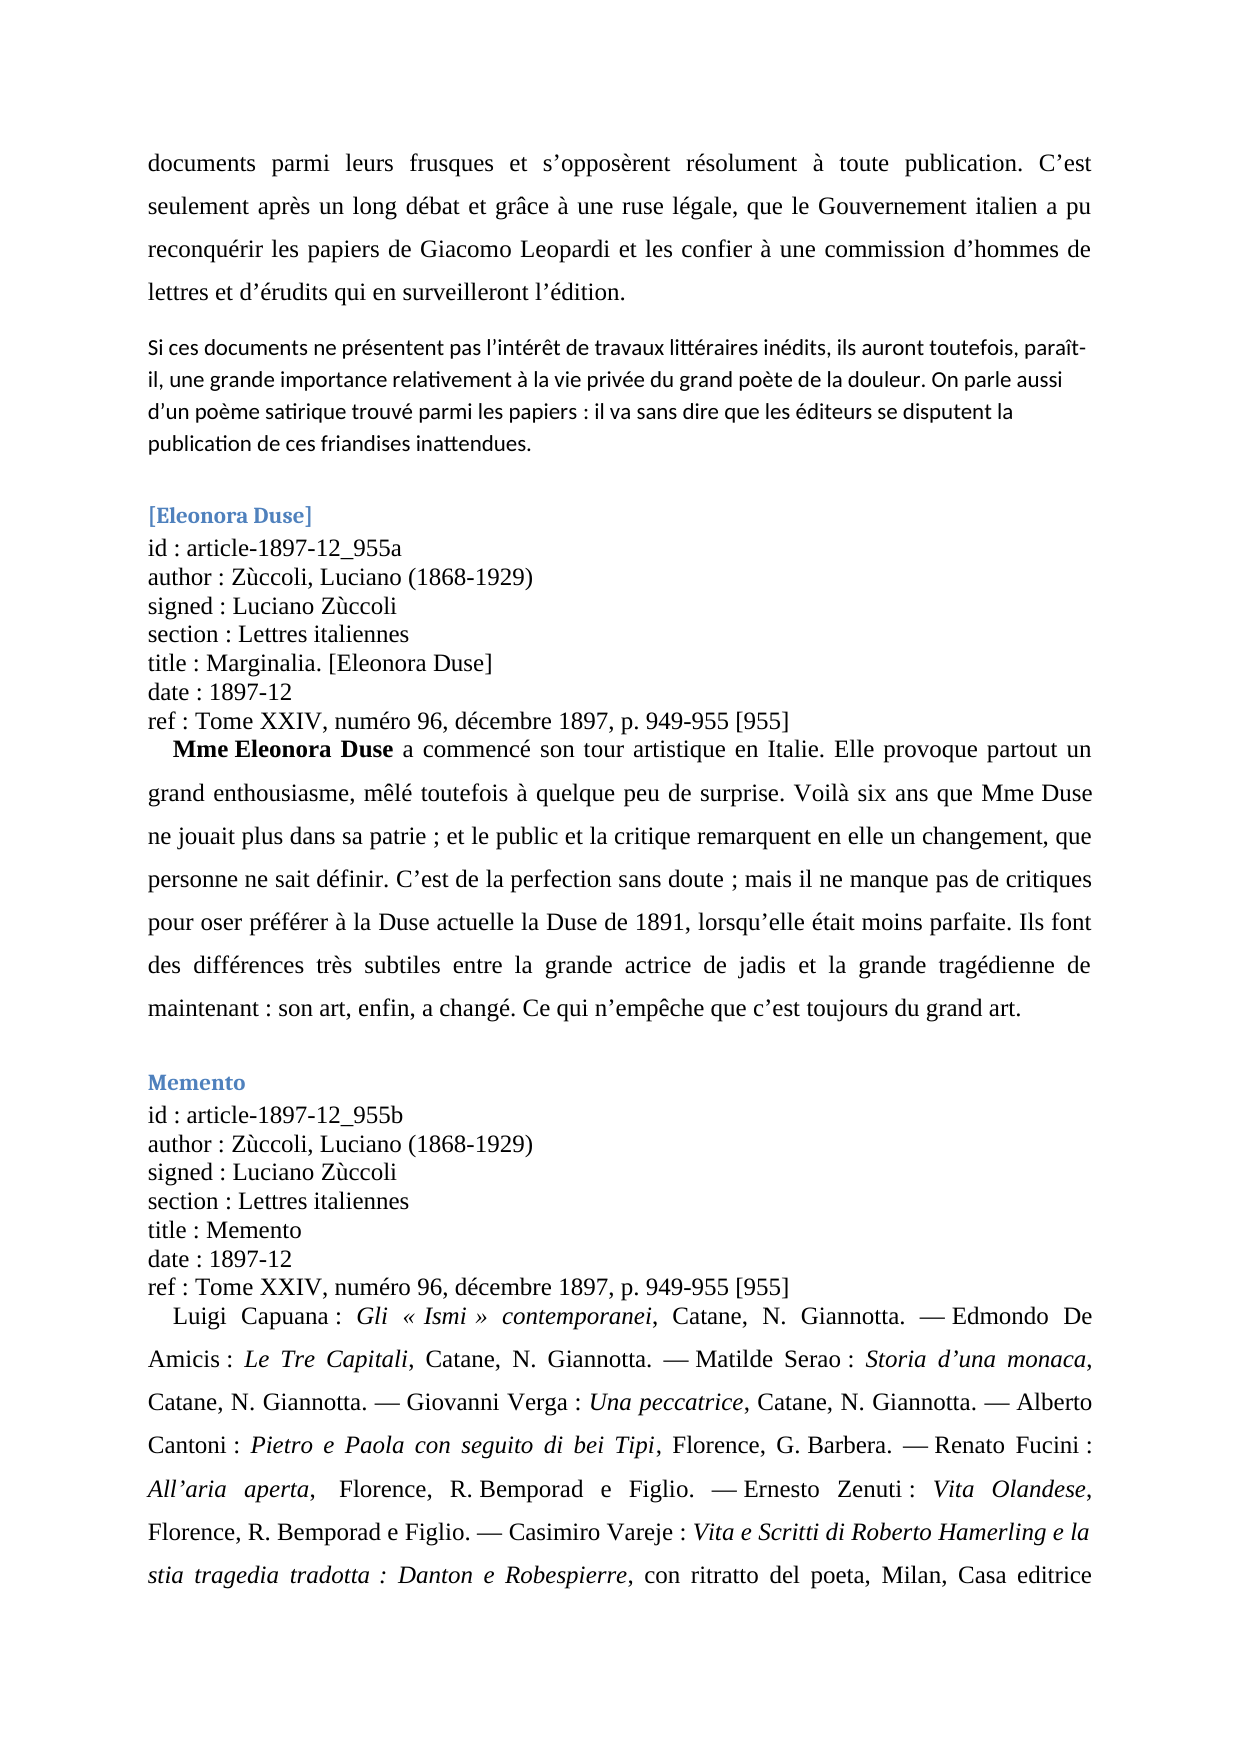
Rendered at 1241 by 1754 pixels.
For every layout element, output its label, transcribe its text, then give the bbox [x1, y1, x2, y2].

text date : 1897-12 [148, 1244, 1093, 1272]
text Mme Eleonora Duse a commencé son tour artistique en Italie. Elle provoque partout un grand enthousiasme, mêlé toutefois à quelque peu de surprise. Voilà six ans que Mme Duse ne jouait plus dans sa patrie ; et le public et la critique remarquent en elle un changement, que personne ne sait définir. C’est de la perfection sans doute ; mais il ne manque pas de critiques pour oser préférer à la Duse actuelle la Duse de 1891, lorsqu’elle était moins parfaite. Ils font des différences très subtiles entre la grande actrice de jadis et la grande tragédienne de maintenant : son art, enfin, a changé. Ce qui n’empêche que c’est toujours du grand art. [148, 734, 1093, 1022]
text title : Marginalia. [Eleonora Duse] [148, 648, 1093, 677]
text signed : Luciano Zùccoli [148, 591, 1093, 619]
text title : Memento [148, 1215, 1093, 1244]
text author : Zùccoli, Luciano (1868-1929) [148, 1129, 1093, 1157]
text section : Lettres italiennes [148, 619, 1093, 648]
text id : article-1897-12_955a [148, 533, 1093, 562]
text date : 1897-12 [148, 677, 1093, 706]
subtitle [Eleonora Duse] [148, 503, 1093, 529]
text section : Lettres italiennes [148, 1186, 1093, 1215]
text ref : Tome XXIV, numéro 96, décembre 1897, p. 949-955 [955] [148, 1272, 1093, 1301]
text documents parmi leurs frusques et s’opposèrent résolument à toute publication. C’est seulement après un long débat et grâce à une ruse légale, que le Gouvernement italien a pu reconquérir les papiers de Giacomo Leopardi et les confier à une commission d’hommes de lettres et d’érudits qui en surveilleront l’édition. [148, 148, 1093, 306]
text ref : Tome XXIV, numéro 96, décembre 1897, p. 949-955 [955] [148, 706, 1093, 734]
text Luigi Capuana : Gli « Ismi » contemporanei, Catane, N. Giannotta. — Edmondo De Amicis : Le Tre Capitali, Catane, N. Giannotta. — Matilde Serao : Storia d’una monaca, Catane, N. Giannotta. — Giovanni Verga : Una peccatrice, Catane, N. Giannotta. — Alberto Cantoni : Pietro e Paola con seguito di bei Tipi, Florence, G. Barbera. — Renato Fucini : All’aria aperta, Florence, R. Bemporad e Figlio. — Ernesto Zenuti : Vita Olandese, Florence, R. Bemporad e Figlio. — Casimiro Vareje : Vita e Scritti di Roberto Hamerling e la stia tragedia tradotta : Danton e Robespierre, con ritratto del poeta, Milan, Casa editrice [148, 1301, 1093, 1589]
text author : Zùccoli, Luciano (1868-1929) [148, 562, 1093, 591]
text id : article-1897-12_955b [148, 1100, 1093, 1129]
text signed : Luciano Zùccoli [148, 1157, 1093, 1186]
subtitle Memento [148, 1070, 1093, 1096]
text Si ces documents ne présentent pas l’intérêt de travaux littéraires inédits, ils auront toutefois, paraît-il, une grande importance relativement à la vie privée du grand poète de la douleur. On parle aussi d’un poème satirique trouvé parmi les papiers : il va sans dire que les éditeurs se disputent la publication de ces friandises inattendues. [148, 333, 1093, 457]
